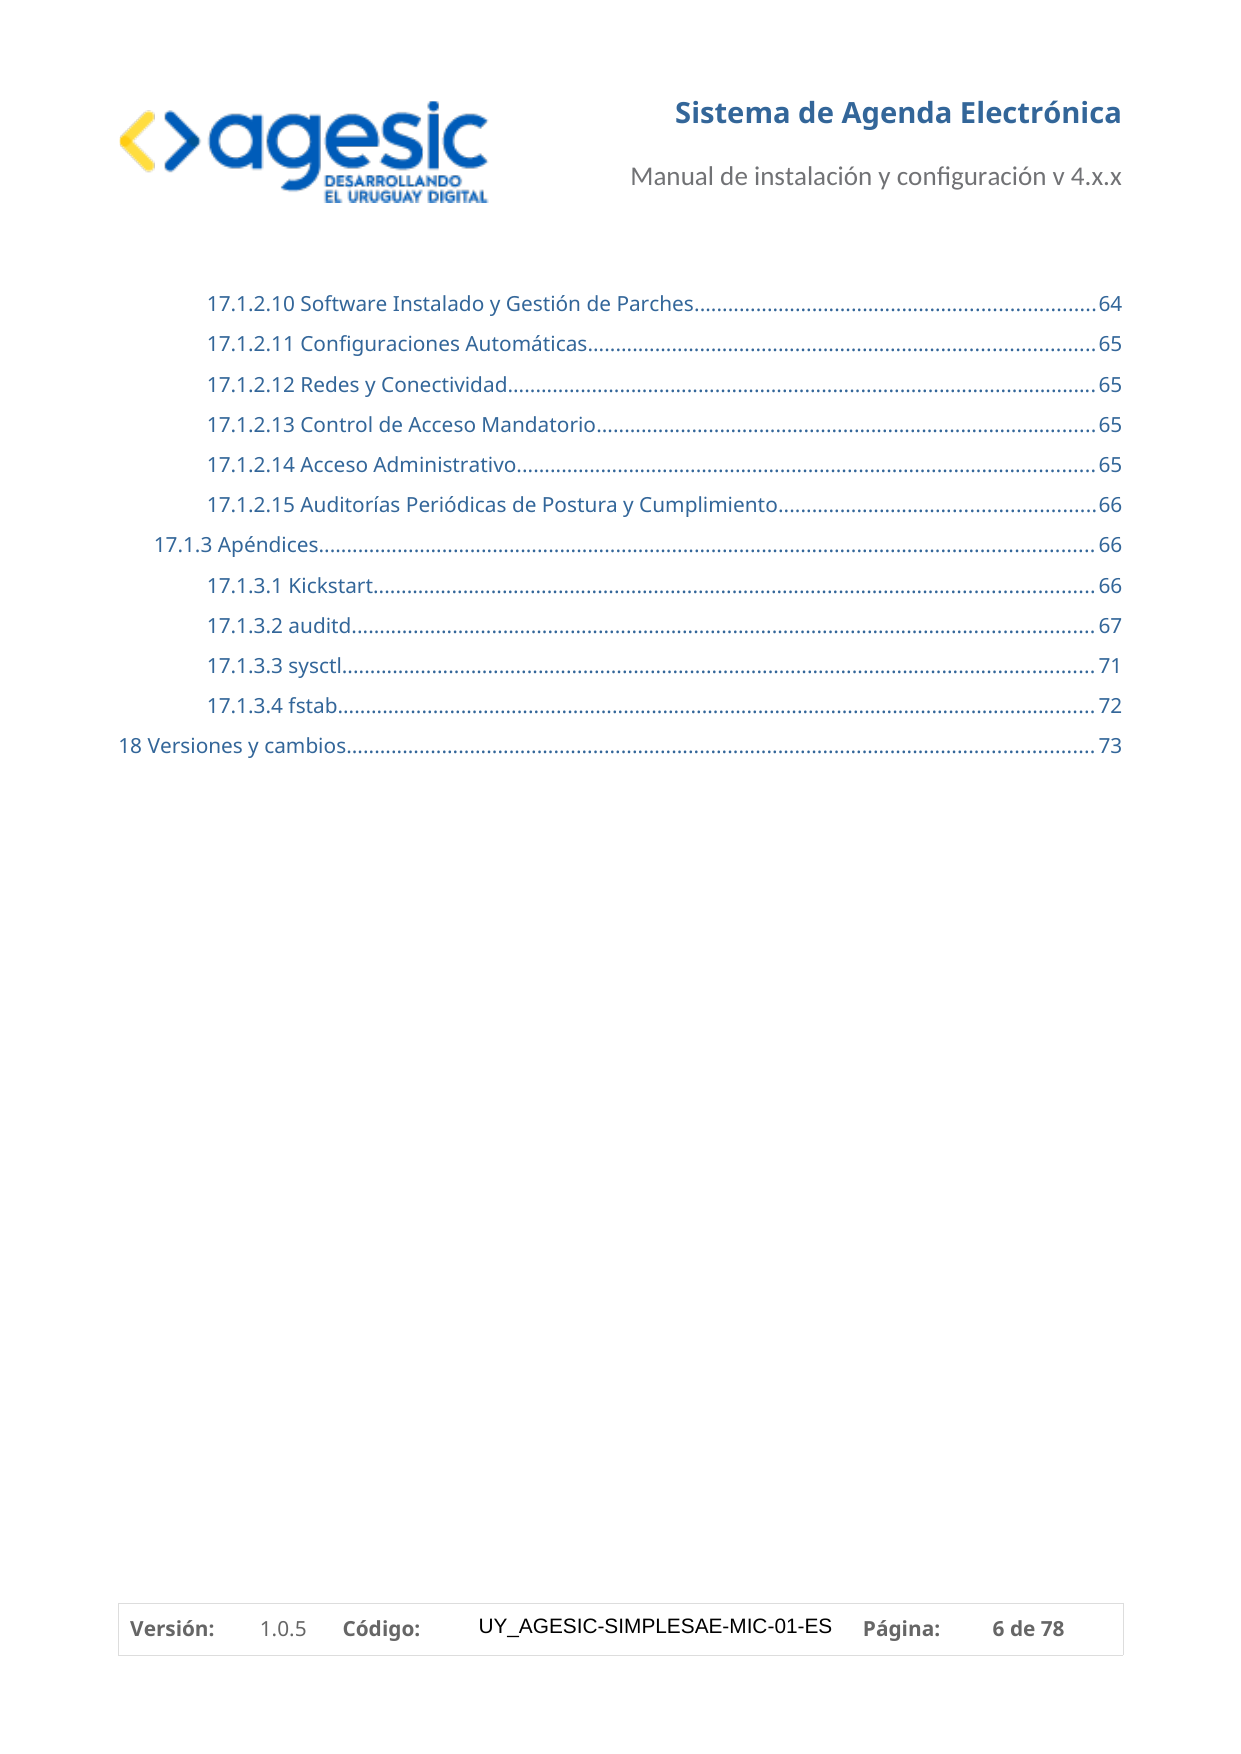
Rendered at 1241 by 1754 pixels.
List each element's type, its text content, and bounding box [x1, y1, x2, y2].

text 18 Versiones y cambios 73 [118, 732, 1122, 760]
picture [119, 101, 489, 203]
text 17.1.3.1 Kickstart 66 [207, 571, 1122, 599]
text 17.1.2.15 Auditorías Periódicas de Postura y Cumplimiento 66 [207, 490, 1122, 519]
text 17.1.2.11 Configuraciones Automáticas 65 [207, 329, 1122, 358]
text 17.1.3.3 sysctl 71 [207, 651, 1122, 679]
text 17.1.3.2 auditd 67 [207, 611, 1122, 639]
text 17.1.2.10 Software Instalado y Gestión de Parches 64 [207, 289, 1122, 318]
text 17.1.3 Apéndices 66 [153, 531, 1122, 559]
text 17.1.2.12 Redes y Conectividad 65 [207, 370, 1122, 398]
text 17.1.2.13 Control de Acceso Mandatorio 65 [207, 410, 1122, 438]
text 17.1.2.14 Acceso Administrativo 65 [207, 450, 1122, 478]
text 17.1.3.4 fstab 72 [207, 691, 1122, 720]
